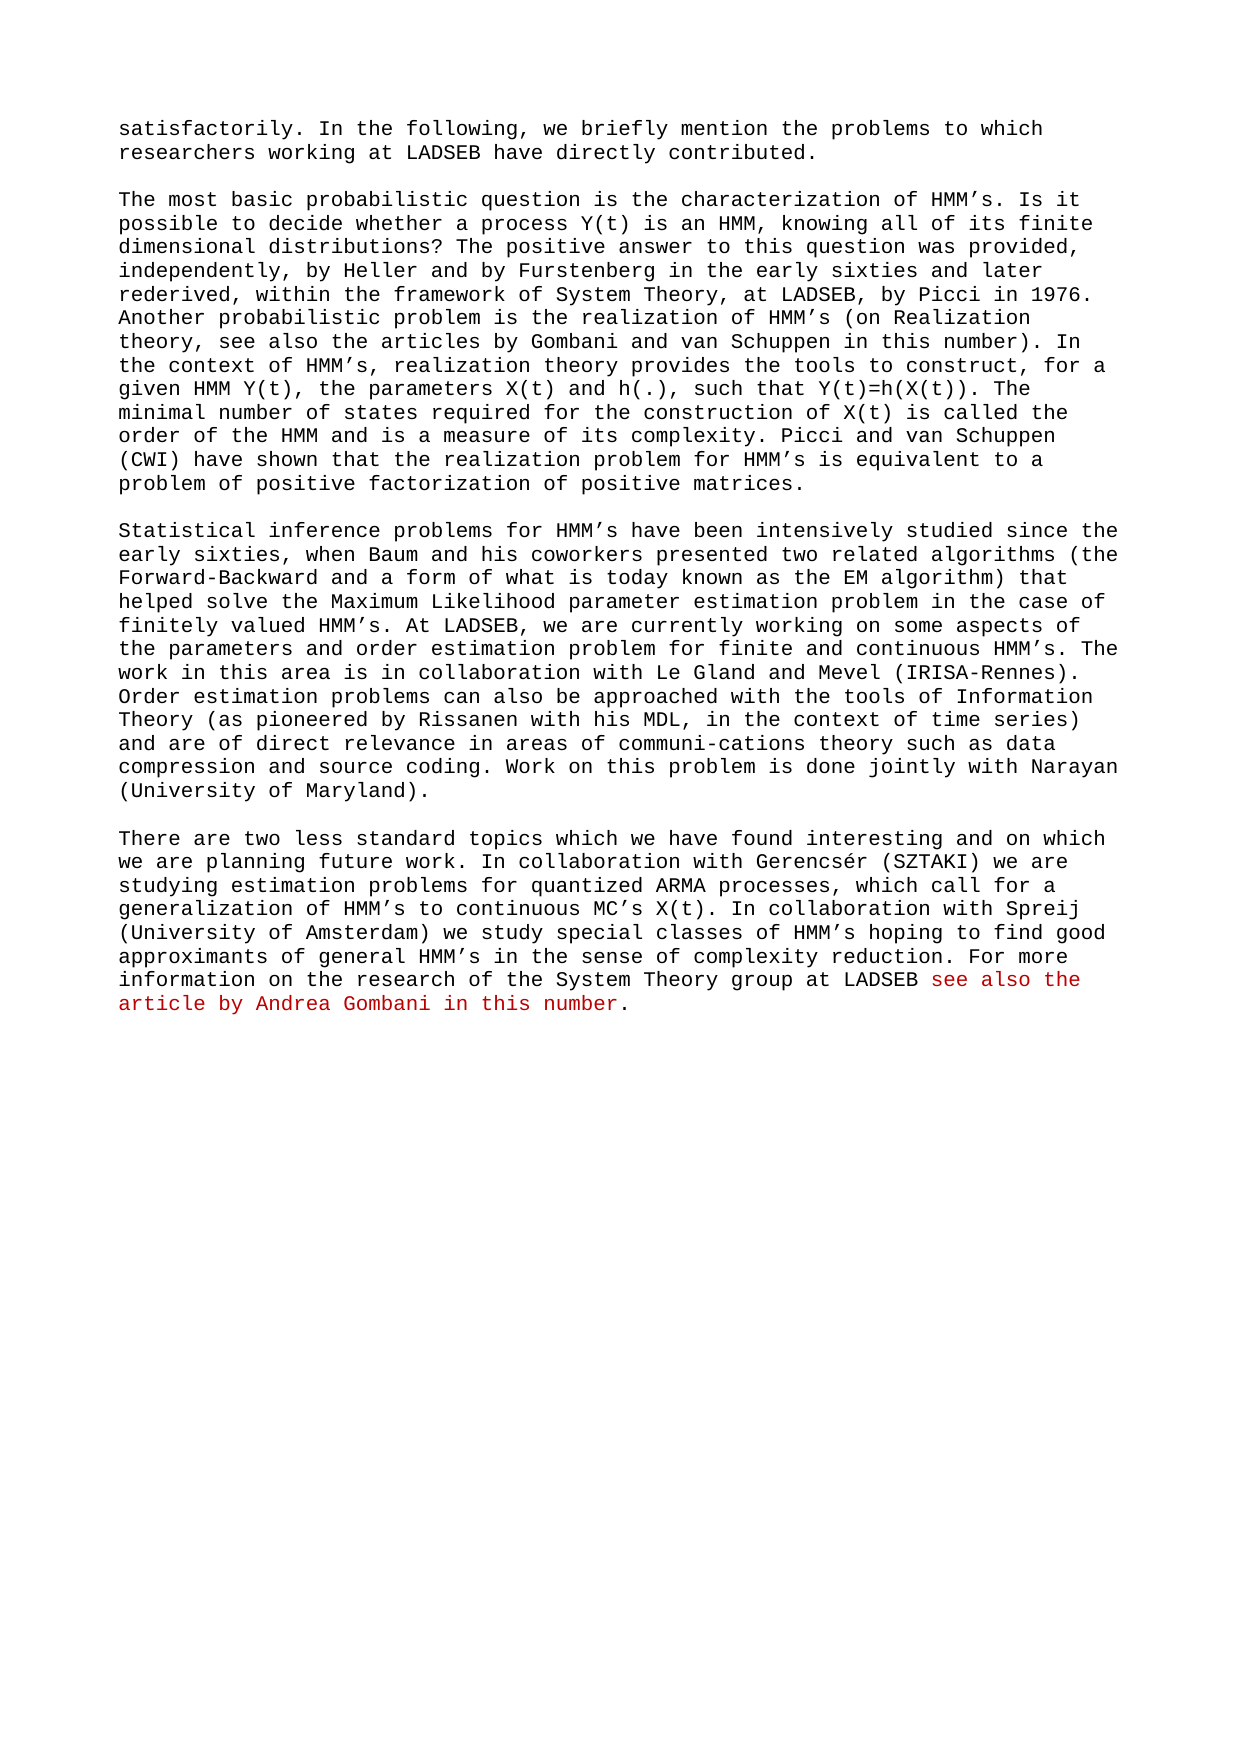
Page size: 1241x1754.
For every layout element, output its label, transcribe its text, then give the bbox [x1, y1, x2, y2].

text satisfactorily. In the following, we briefly mention the problems to which researchers working at LADSEB have directly contributed. The most basic probabilistic question is the characterization of HMM’s. Is it possible to decide whether a process Y(t) is an HMM, knowing all of its finite dimensional distributions? The positive answer to this question was provided, independently, by Heller and by Furstenberg in the early sixties and later rederived, within the framework of System Theory, at LADSEB, by Picci in 1976. Another probabilistic problem is the realization of HMM’s (on Realization theory, see also the articles by Gombani and van Schuppen in this number). In the context of HMM’s, realization theory provides the tools to construct, for a given HMM Y(t), the parameters X(t) and h(.), such that Y(t)=h(X(t)). The minimal number of states required for the construction of X(t) is called the order of the HMM and is a measure of its complexity. Picci and van Schuppen (CWI) have shown that the realization problem for HMM’s is equivalent to a problem of positive factorization of positive matrices. Statistical inference problems for HMM’s have been intensively studied since the early sixties, when Baum and his coworkers presented two related algorithms (the Forward-Backward and a form of what is today known as the EM algorithm) that helped solve the Maximum Likelihood parameter estimation problem in the case of finitely valued HMM’s. At LADSEB, we are currently working on some aspects of the parameters and order estimation problem for finite and continuous HMM’s. The work in this area is in collaboration with Le Gland and Mevel (IRISA-Rennes). Order estimation problems can also be approached with the tools of Information Theory (as pioneered by Rissanen with his MDL, in the context of time series) and are of direct relevance in areas of communi-cations theory such as data compression and source coding. Work on this problem is done jointly with Narayan (University of Maryland). There are two less standard topics which we have found interesting and on which we are planning future work. In collaboration with Gerencsér (SZTAKI) we are studying estimation problems for quantized ARMA processes, which call for a generalization of HMM’s to continuous MC’s X(t). In collaboration with Spreij (University of Amsterdam) we study special classes of HMM’s hoping to find good approximants of general HMM’s in the sense of complexity reduction. For more information on the research of the System Theory group at LADSEB see also the article by Andrea Gombani in this number. [118, 118, 1122, 1069]
